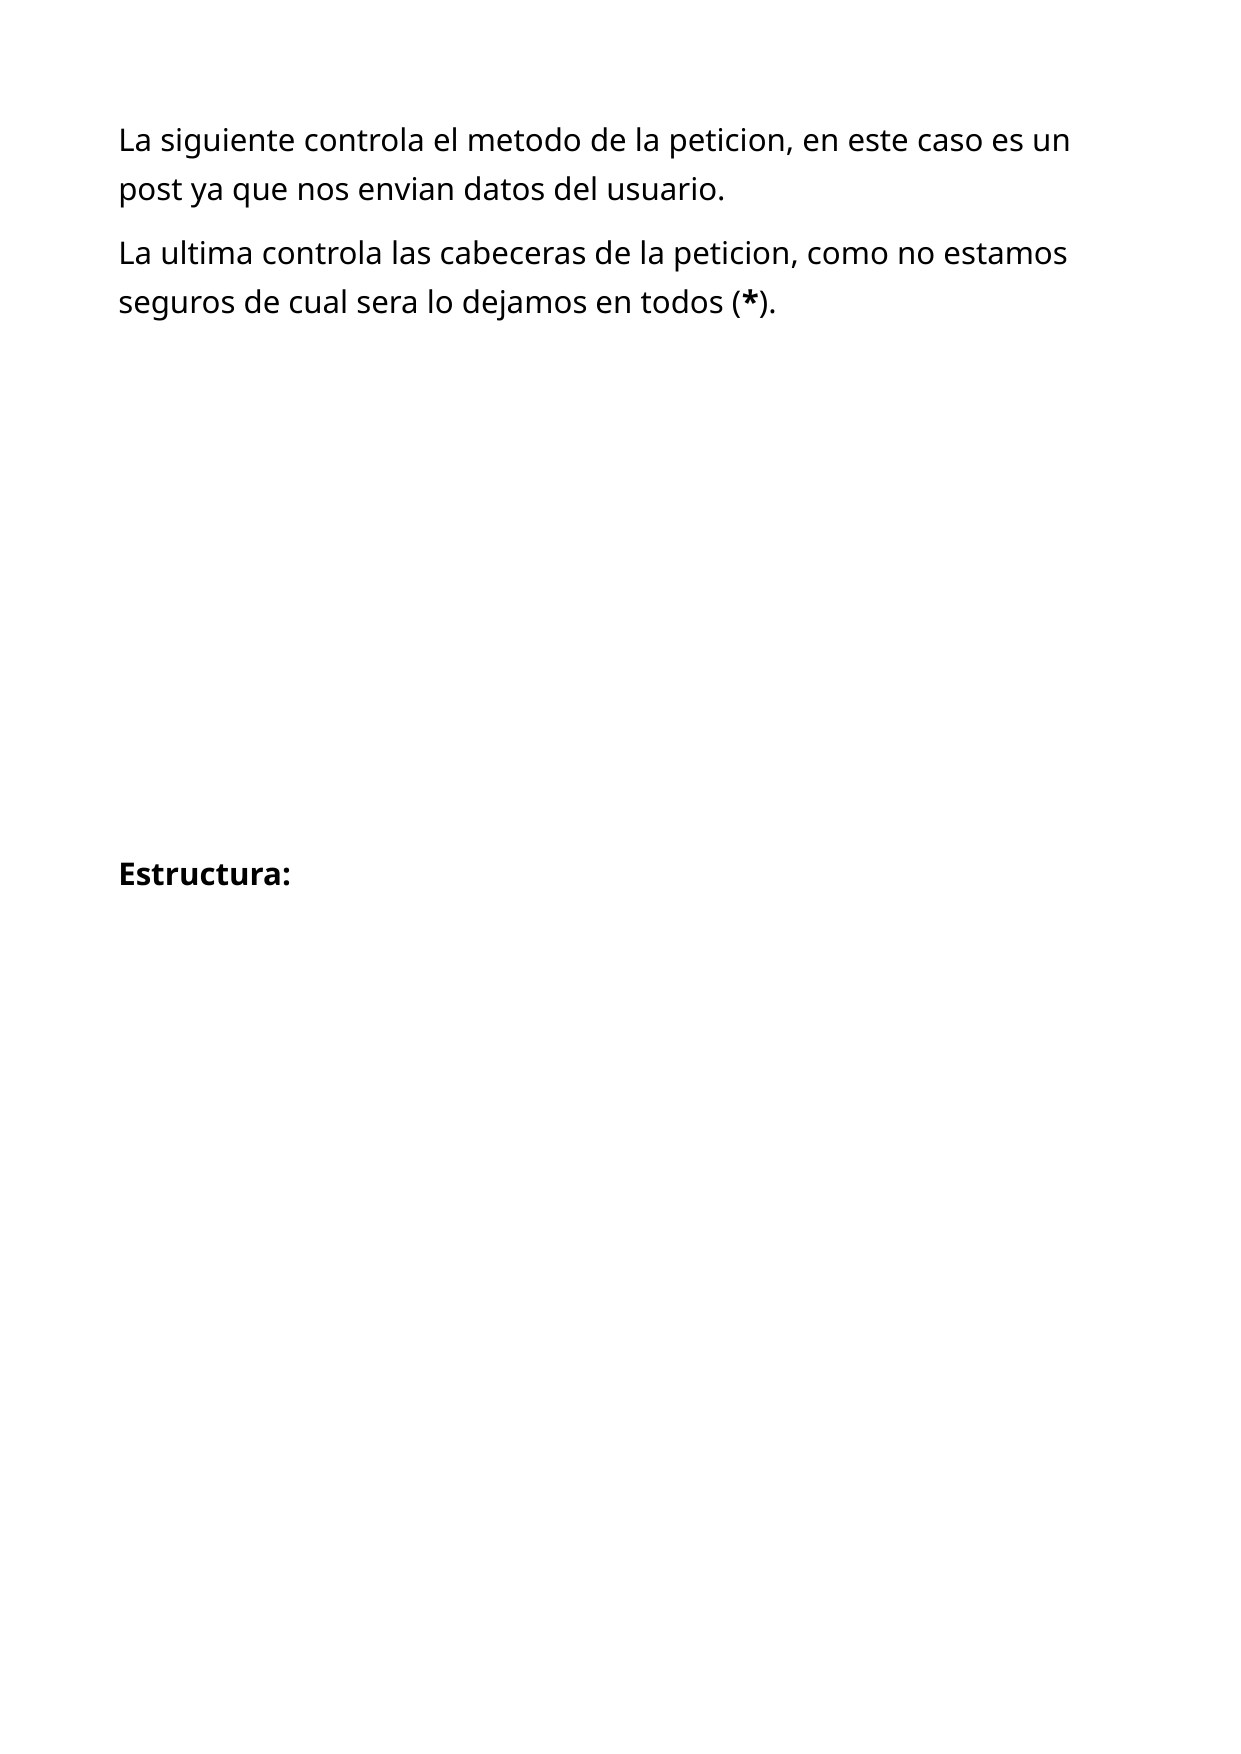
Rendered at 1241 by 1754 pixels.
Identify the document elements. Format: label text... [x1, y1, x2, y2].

text La ultima controla las cabeceras de la peticion, como no estamos seguros de cual sera lo dejamos en todos (*). [118, 231, 1122, 322]
text La siguiente controla el metodo de la peticion, en este caso es un post ya que nos envian datos del usuario. [118, 118, 1122, 210]
text Estructura: [118, 851, 1122, 894]
